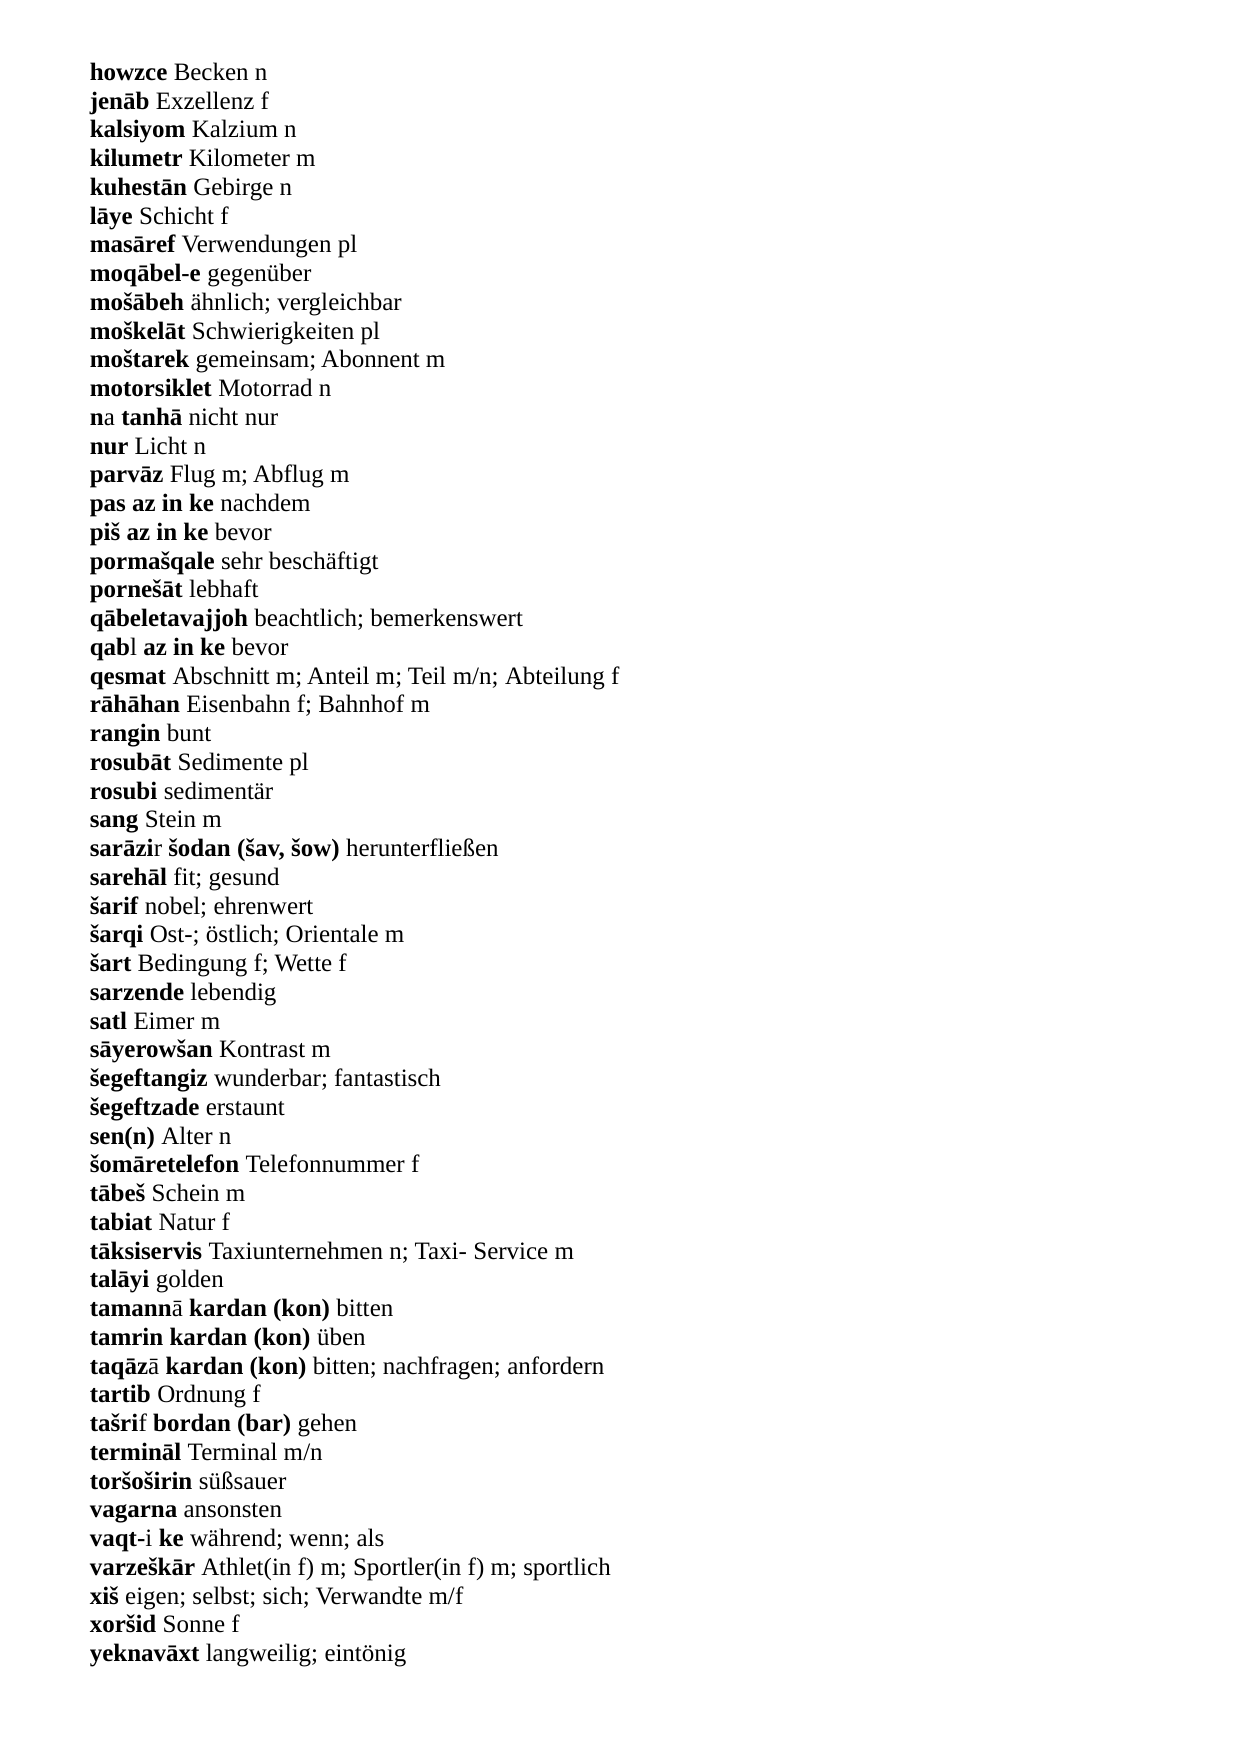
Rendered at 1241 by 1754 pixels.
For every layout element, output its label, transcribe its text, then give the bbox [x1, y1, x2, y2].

text rosubi sedimentär [89, 776, 1153, 804]
text šart Bedingung f; Wette f [89, 948, 1153, 977]
text nur Licht n [89, 431, 1153, 459]
text masāref Verwendungen pl [89, 229, 1153, 258]
text talāyi golden [89, 1264, 1153, 1293]
text pas az in ke nachdem [89, 488, 1153, 517]
text sen(n) Alter n [89, 1121, 1153, 1149]
text moškelāt Schwierigkeiten pl [89, 316, 1153, 344]
text varzeškār Athlet(in f) m; Sportler(in f) m; sportlich [89, 1552, 1153, 1581]
text mošābeh ähnlich; vergleichbar [89, 287, 1153, 316]
text taqāzā kardan (kon) bitten; nachfragen; anfordern [89, 1351, 1153, 1379]
text šomāretelefon Telefonnummer f [89, 1149, 1153, 1178]
text tābeš Schein m [89, 1178, 1153, 1207]
text sang Stein m [89, 804, 1153, 833]
text rangin bunt [89, 718, 1153, 747]
text satl Eimer m [89, 1006, 1153, 1034]
text tamrin kardan (kon) üben [89, 1322, 1153, 1351]
text kalsiyom Kalzium n [89, 114, 1153, 143]
text šarqi Ost‐; östlich; Orientale m [89, 919, 1153, 948]
text toršoširin süßsauer [89, 1466, 1153, 1494]
text qabl az in ke bevor [89, 632, 1153, 661]
text na tanhā nicht nur [89, 402, 1153, 431]
text yeknavāxt langweilig; eintönig [89, 1638, 1153, 1667]
text tabiat Natur f [89, 1207, 1153, 1236]
text termināl Terminal m/n [89, 1437, 1153, 1466]
text šegeftzade erstaunt [89, 1092, 1153, 1121]
text tašrif bordan (bar) gehen [89, 1408, 1153, 1437]
text kilumetr Kilometer m [89, 143, 1153, 172]
text xoršid Sonne f [89, 1609, 1153, 1638]
text sarzende lebendig [89, 977, 1153, 1006]
text šarif nobel; ehrenwert [89, 891, 1153, 919]
text rāhāhan Eisenbahn f; Bahnhof m [89, 689, 1153, 718]
text tartib Ordnung f [89, 1379, 1153, 1408]
text kuhestān Gebirge n [89, 172, 1153, 201]
text pornešāt lebhaft [89, 574, 1153, 603]
text parvāz Flug m; Abflug m [89, 459, 1153, 488]
text motorsiklet Motorrad n [89, 373, 1153, 402]
text piš az in ke bevor [89, 517, 1153, 546]
text pormašqale sehr beschäftigt [89, 546, 1153, 574]
text rosubāt Sedimente pl [89, 747, 1153, 776]
text vaqt‐i ke während; wenn; als [89, 1523, 1153, 1552]
text vagarna ansonsten [89, 1494, 1153, 1523]
text qesmat Abschnitt m; Anteil m; Teil m/n; Abteilung f [89, 661, 1153, 689]
text xiš eigen; selbst; sich; Verwandte m/f [89, 1581, 1153, 1609]
text sarehāl fit; gesund [89, 862, 1153, 891]
text moqābel‐e gegenüber [89, 258, 1153, 287]
text qābeletavajjoh beachtlich; bemerkenswert [89, 603, 1153, 632]
text sarāzir šodan (šav, šow) herunterfließen [89, 833, 1153, 862]
text tamannā kardan (kon) bitten [89, 1293, 1153, 1322]
text moštarek gemeinsam; Abonnent m [89, 344, 1153, 373]
text jenāb Exzellenz f [89, 86, 1153, 114]
text lāye Schicht f [89, 201, 1153, 229]
text sāyerowšan Kontrast m [89, 1034, 1153, 1063]
text tāksiservis Taxiunternehmen n; Taxi‐ Service m [89, 1236, 1153, 1264]
text šegeftangiz wunderbar; fantastisch [89, 1063, 1153, 1092]
text howzce Becken n [89, 57, 1153, 86]
